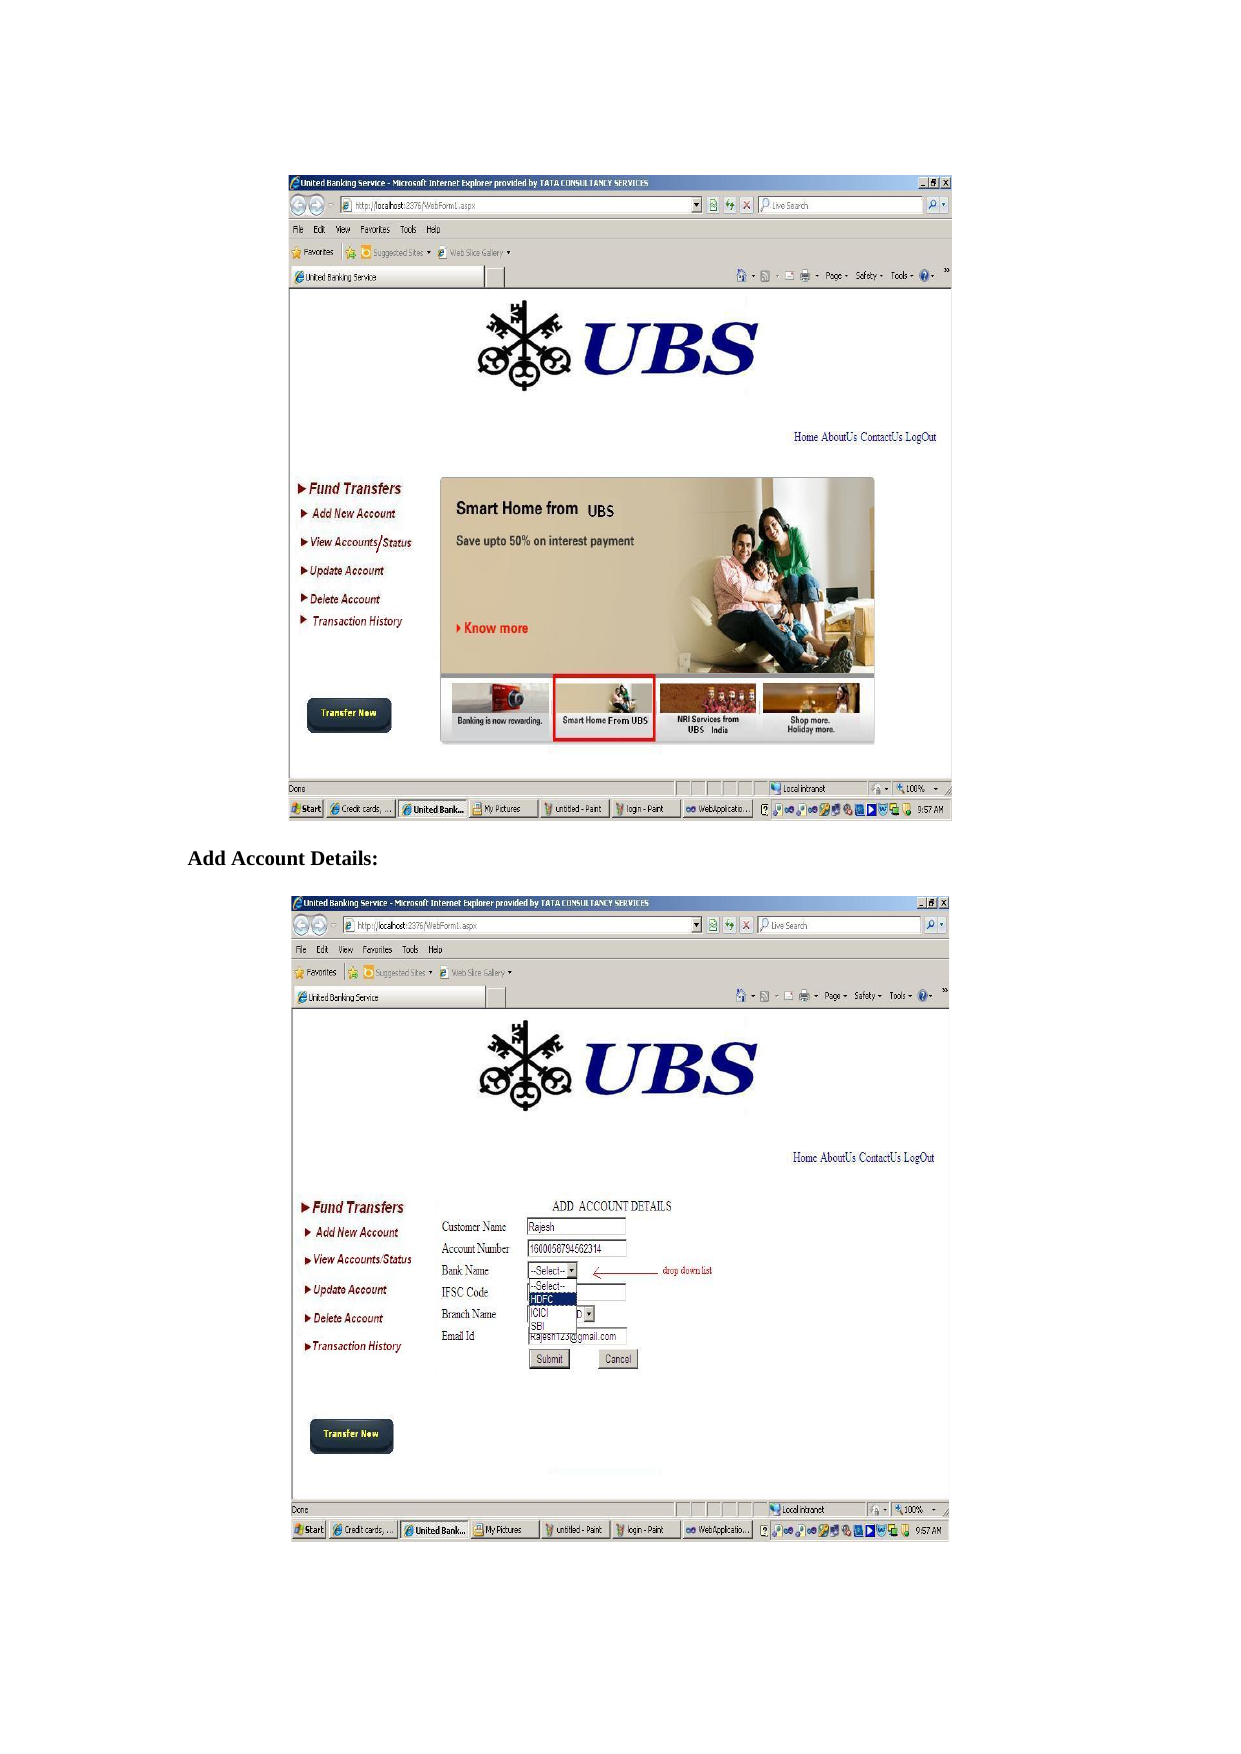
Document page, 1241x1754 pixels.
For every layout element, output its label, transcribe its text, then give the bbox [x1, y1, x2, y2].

picture [288, 175, 952, 821]
text Add Account Details: [187, 846, 1053, 870]
picture [291, 896, 950, 1542]
